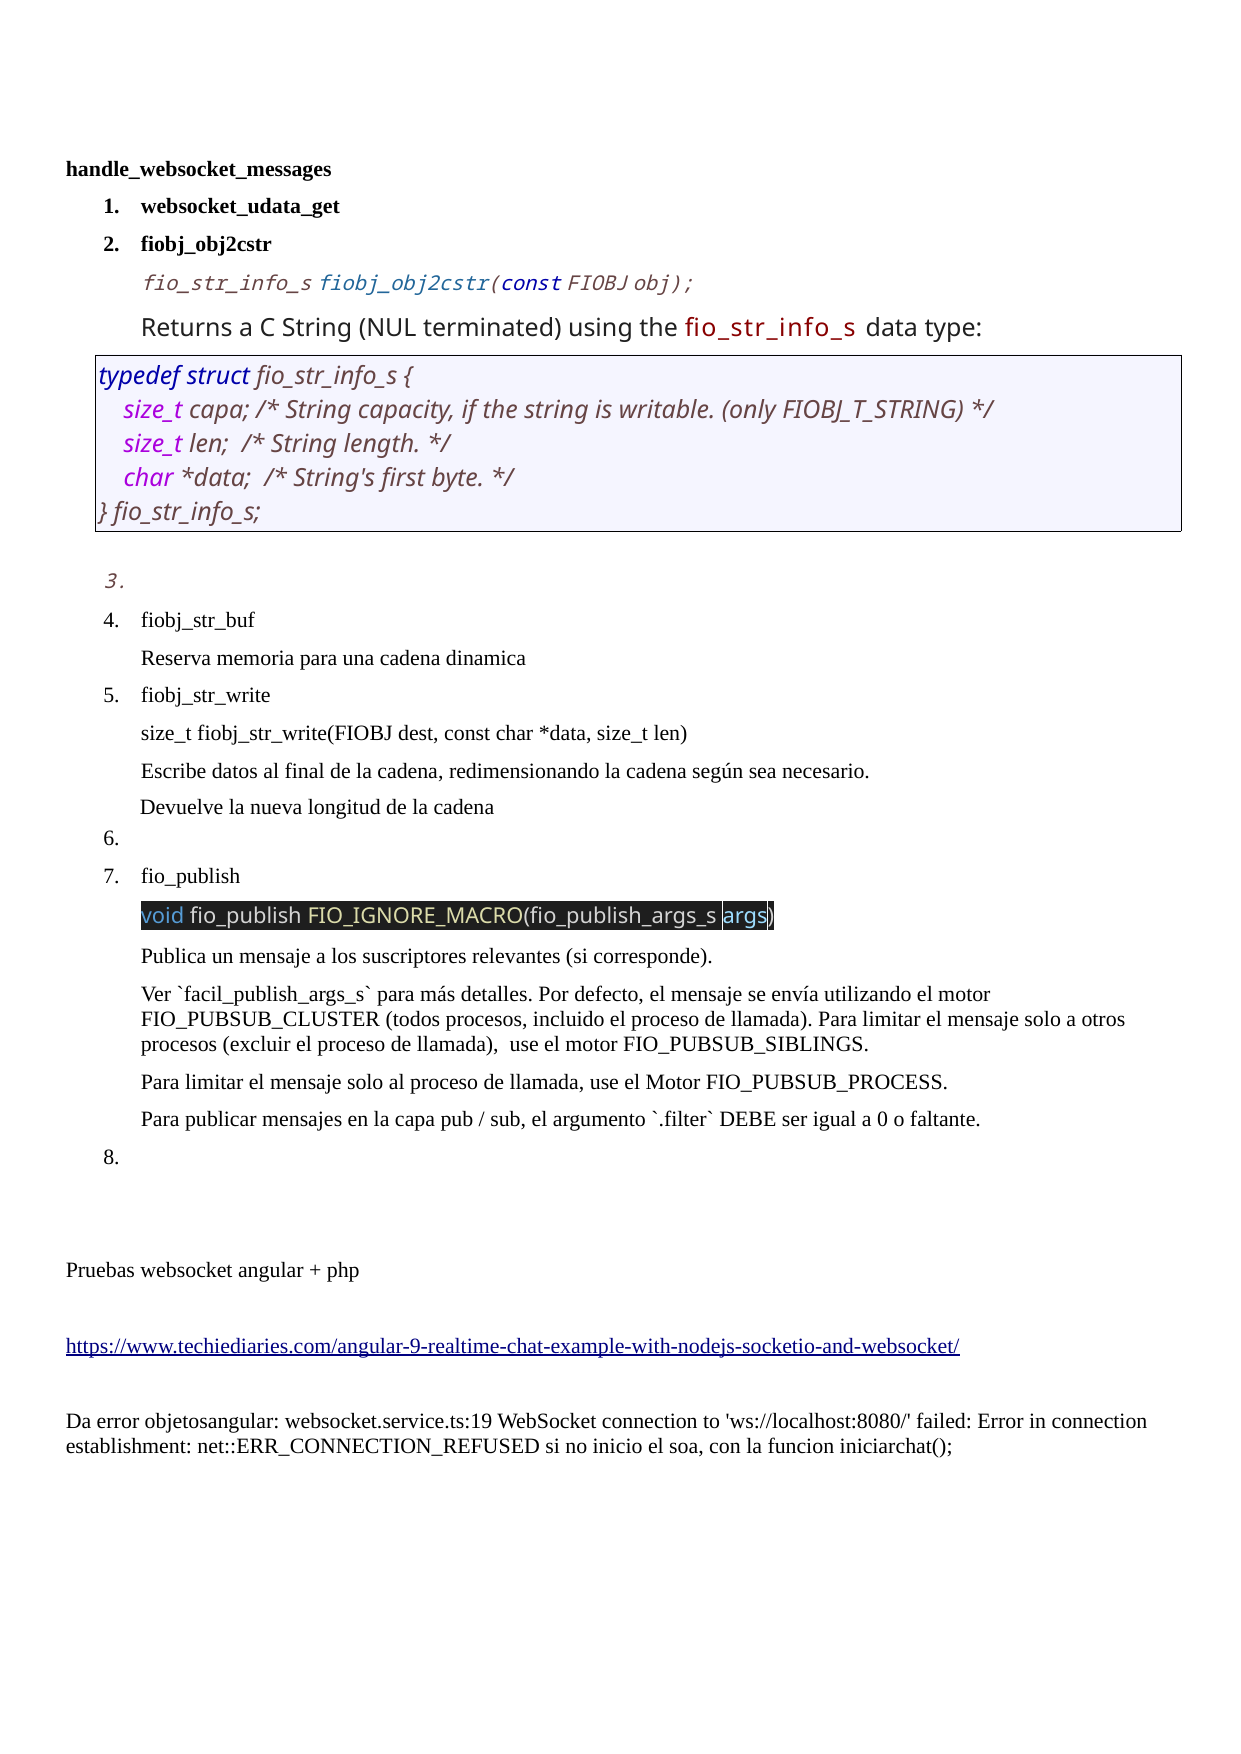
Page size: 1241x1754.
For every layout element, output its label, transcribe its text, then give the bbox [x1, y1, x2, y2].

list websocket_udata_get [103, 193, 1181, 219]
text https://www.techiediaries.com/angular-9-realtime-chat-example-with-nodejs-socketio-and-websocket/ [66, 1333, 1181, 1358]
text size_t capa; /* String capacity, if the string is writable. (only FIOBJ_T_STRING) */ [96, 389, 1181, 423]
text handle_websocket_messages [66, 156, 1181, 181]
list fiobj_str_buf [103, 607, 1181, 632]
text Pruebas websocket angular + php [66, 1257, 1181, 1282]
list Publica un mensaje a los suscriptores relevantes (si corresponde). [103, 943, 1181, 968]
list fio_publish [103, 863, 1181, 888]
list Returns a C String (NUL terminated) using the fio_str_info_s data type: [103, 309, 1181, 343]
list Escribe datos al final de la cadena, redimensionando la cadena según sea necesario. [103, 758, 1181, 783]
text typedef struct fio_str_info_s { [96, 356, 1181, 389]
text Da error objetosangular: websocket.service.ts:19 WebSocket connection to 'ws://localhost:8080/' failed: Error in connection establishment: net::ERR_CONNECTION_REFUSED si no inicio el soa, con la funcion iniciarchat(); [66, 1408, 1181, 1458]
text Devuelve la nueva longitud de la cadena [66, 789, 1181, 819]
text char *data; /* String's first byte. */ [96, 457, 1181, 491]
text size_t len; /* String length. */ [96, 423, 1181, 457]
list Para publicar mensajes en la capa pub / sub, el argumento `.filter` DEBE ser igual a 0 o faltante. [103, 1106, 1181, 1132]
text } fio_str_info_s; [96, 491, 1181, 531]
list Reserva memoria para una cadena dinamica [103, 644, 1181, 670]
list size_t fiobj_str_write(FIOBJ dest, const char *data, size_t len) [103, 720, 1181, 745]
list Para limitar el mensaje solo al proceso de llamada, use el Motor FIO_PUBSUB_PROCESS. [103, 1069, 1181, 1094]
list Ver `facil_publish_args_s` para más detalles. Por defecto, el mensaje se envía utilizando el motor FIO_PUBSUB_CLUSTER (todos procesos, incluido el proceso de llamada). Para limitar el mensaje solo a otros procesos (excluir el proceso de llamada), use el motor FIO_PUBSUB_SIBLINGS. [103, 981, 1181, 1056]
list fio_str_info_s fiobj_obj2cstr(const FIOBJ obj); [103, 269, 1181, 297]
list fiobj_str_write [103, 682, 1181, 707]
list void fio_publish FIO_IGNORE_MACRO(fio_publish_args_s args) [103, 901, 1181, 930]
list fiobj_obj2cstr [103, 231, 1181, 256]
